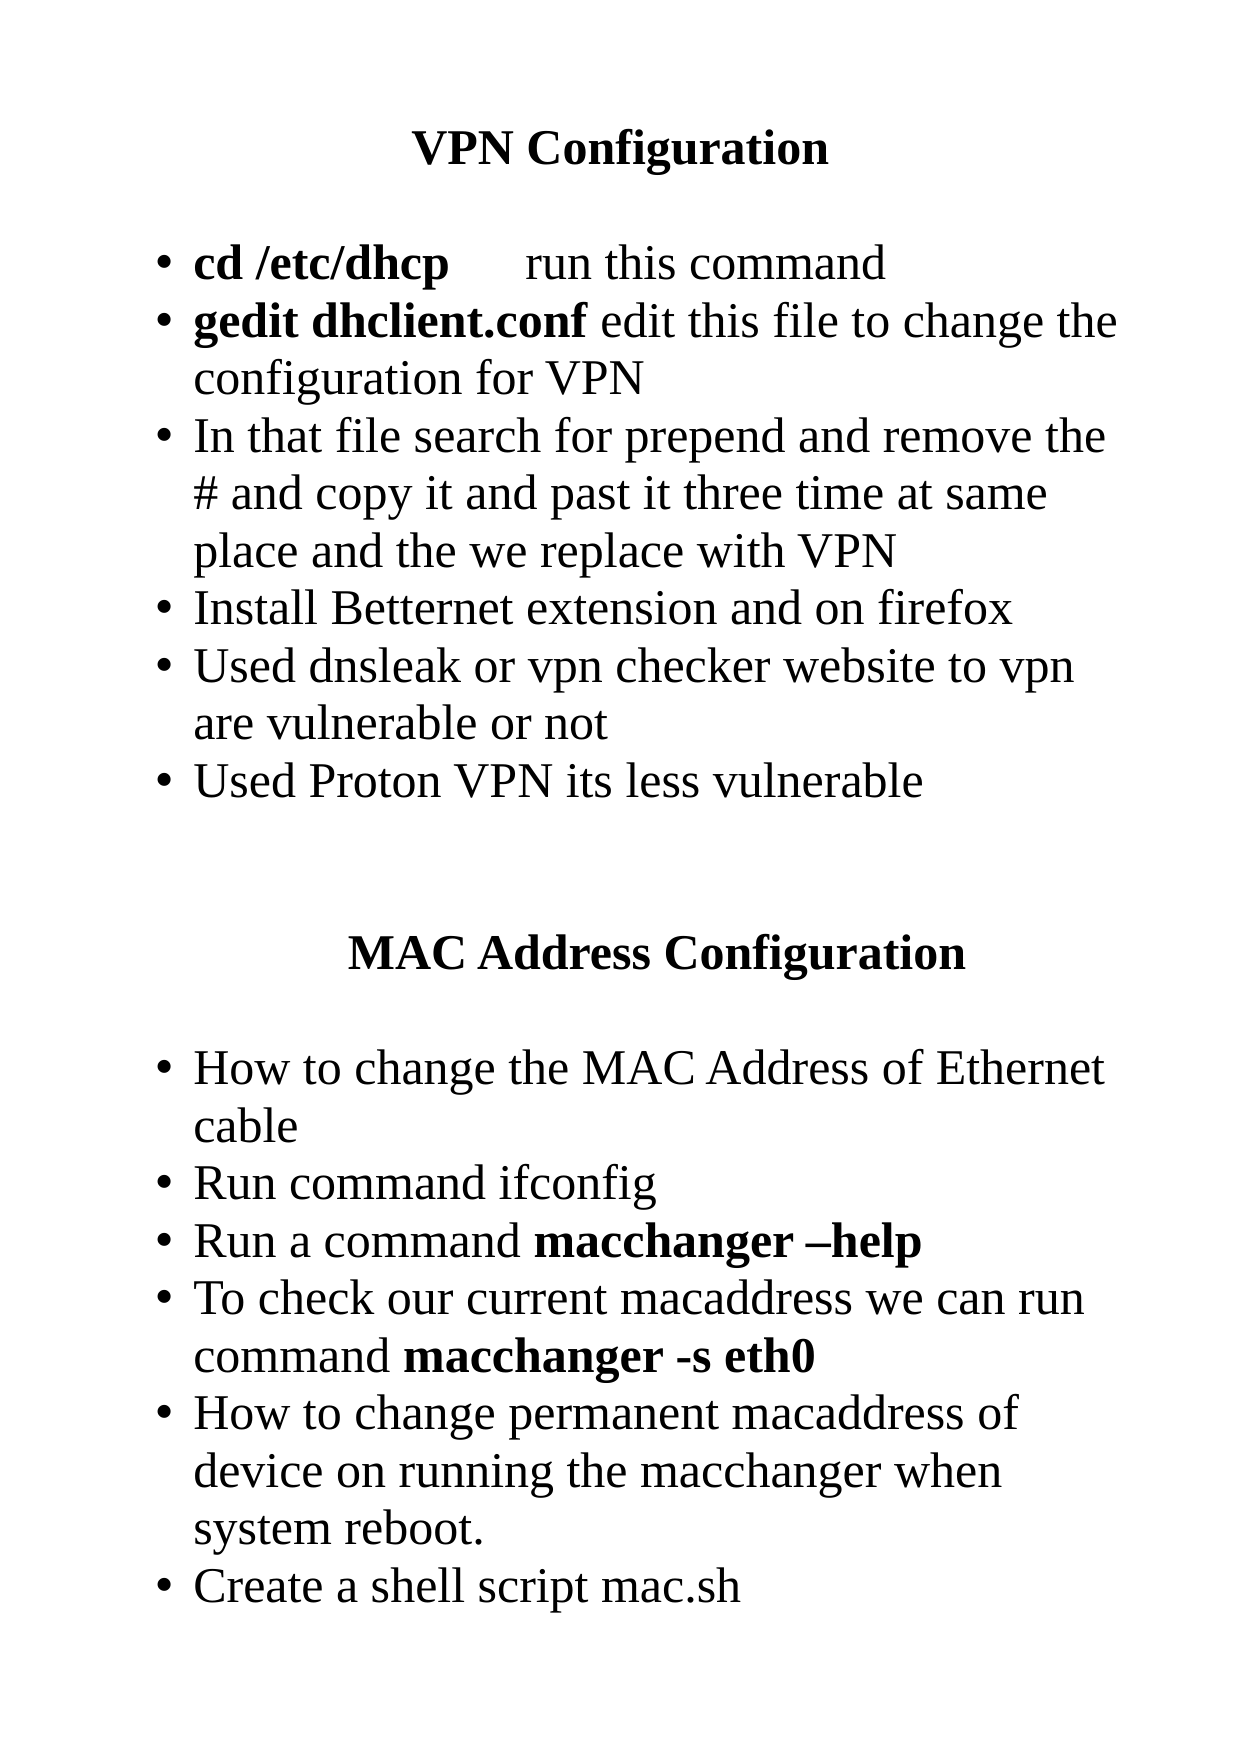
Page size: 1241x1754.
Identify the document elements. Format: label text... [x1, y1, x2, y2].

list Run a command macchanger –help [156, 1211, 1122, 1268]
list How to change permanent macaddress of device on running the macchanger when system reboot. [156, 1383, 1122, 1556]
list To check our current macaddress we can run command macchanger -s eth0 [156, 1268, 1122, 1383]
list How to change the MAC Address of Ethernet cable [156, 1038, 1122, 1153]
list Used dnsleak or vpn checker website to vpn are vulnerable or not [156, 636, 1122, 751]
list Create a shell script mac.sh [156, 1556, 1122, 1613]
list Run command ifconfig [156, 1153, 1122, 1211]
list Used Proton VPN its less vulnerable [156, 751, 1122, 808]
text VPN Configuration [118, 118, 1122, 176]
list gedit dhclient.conf edit this file to change the configuration for VPN [156, 291, 1122, 406]
list Install Betternet extension and on firefox [156, 578, 1122, 636]
list cd /etc/dhcp run this command [156, 233, 1122, 291]
list In that file search for prepend and remove the # and copy it and past it three time at same place and the we replace with VPN [156, 406, 1122, 578]
text MAC Address Configuration [118, 923, 1122, 981]
